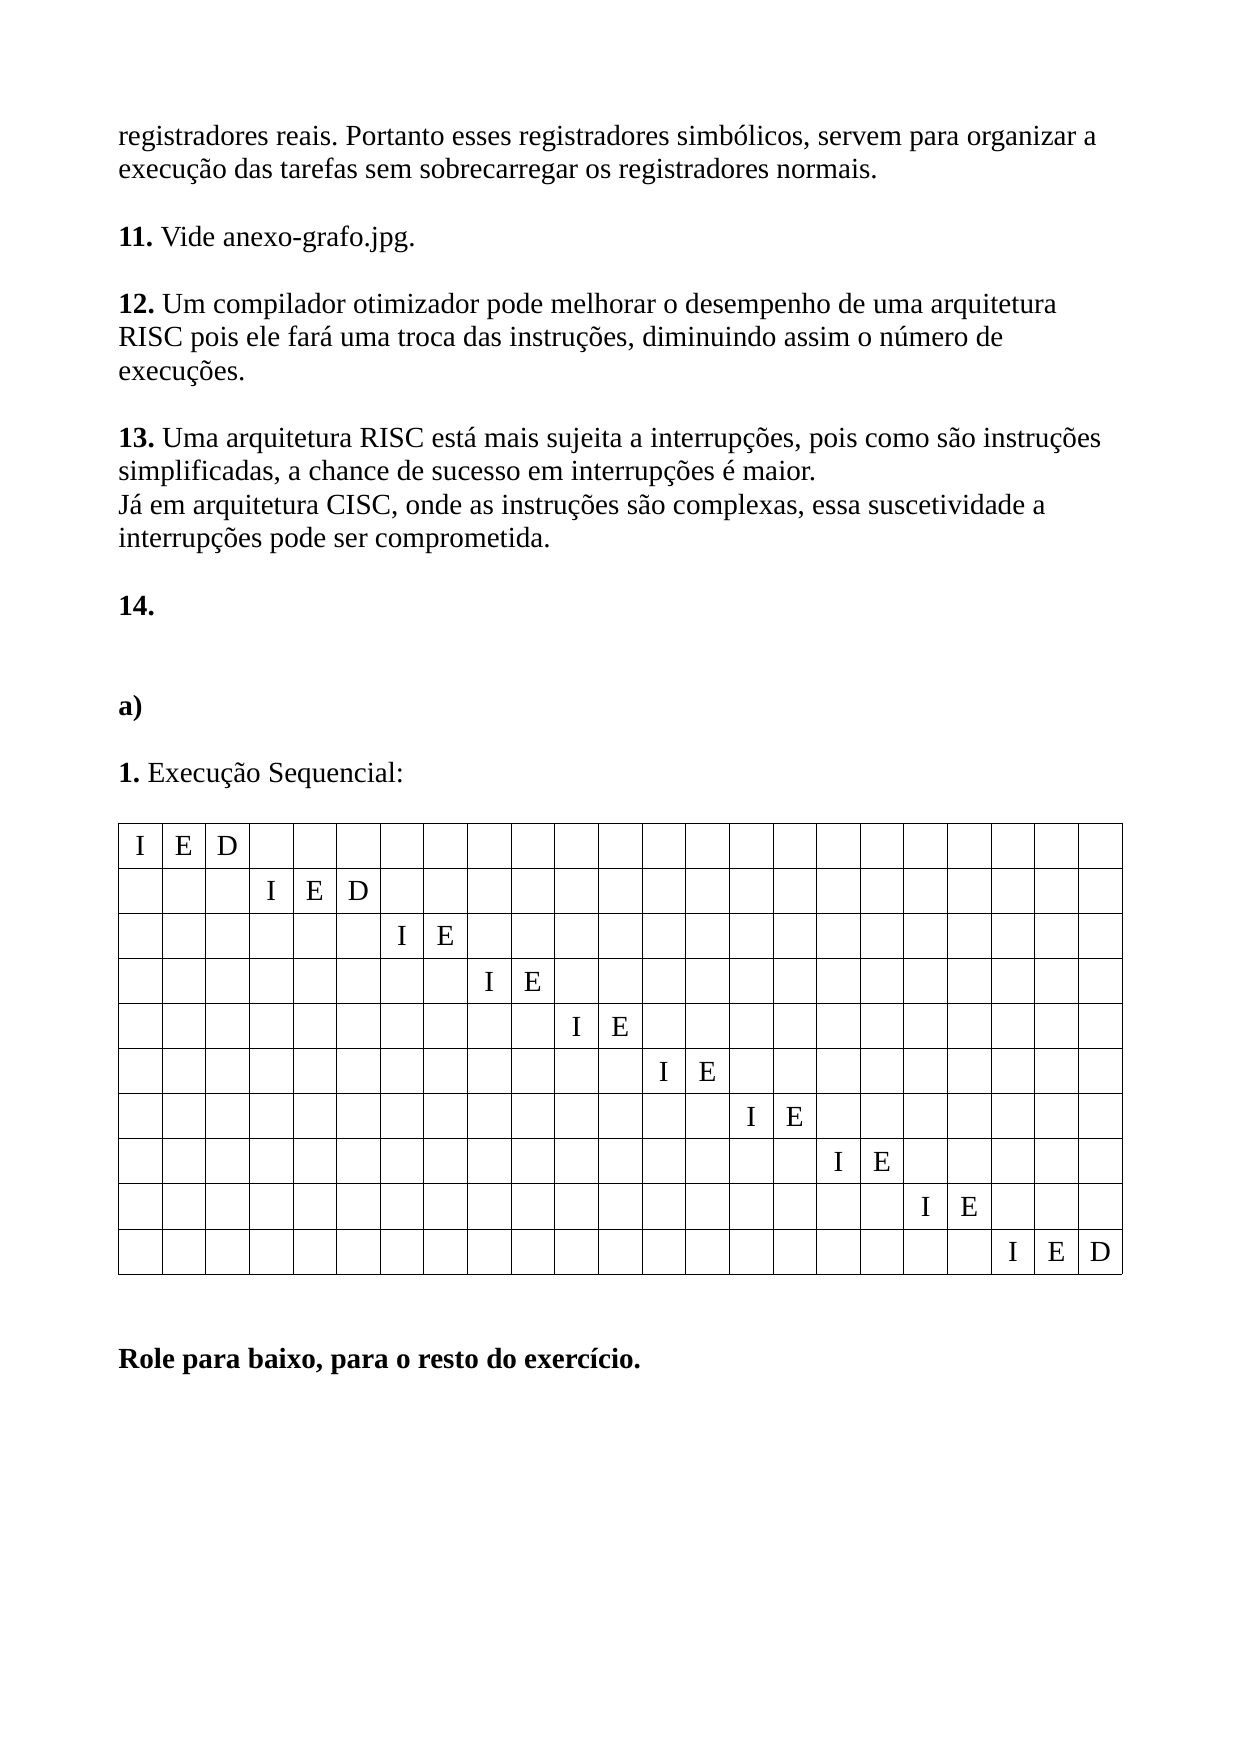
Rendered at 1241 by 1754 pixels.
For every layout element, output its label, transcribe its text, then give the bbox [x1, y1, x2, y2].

table_cell [599, 1049, 642, 1093]
table_cell [512, 1049, 554, 1093]
table_cell [817, 1049, 860, 1093]
table_header [250, 824, 293, 868]
table_cell [817, 1230, 860, 1273]
table_cell [381, 1184, 423, 1228]
table_cell [512, 914, 554, 958]
table_header [730, 824, 773, 868]
table_cell [468, 1184, 511, 1228]
table_cell E [294, 869, 336, 913]
table_cell [294, 1004, 336, 1048]
table_cell [512, 1139, 554, 1183]
table_header [381, 824, 423, 868]
table_header [512, 824, 554, 868]
table_cell [643, 959, 685, 1003]
table_cell [424, 959, 467, 1003]
text 1. Execução Sequencial: [118, 755, 1122, 789]
table_cell [555, 1184, 598, 1228]
table_cell [861, 1094, 903, 1138]
table_cell [904, 1004, 947, 1048]
table_cell [686, 959, 729, 1003]
table_cell I [250, 869, 293, 913]
table_cell [1079, 1184, 1122, 1228]
table_cell [337, 1230, 380, 1273]
table_cell [948, 1230, 991, 1273]
table_cell [992, 959, 1034, 1003]
table_cell [468, 914, 511, 958]
table_cell [1035, 1184, 1078, 1228]
table_cell [468, 1139, 511, 1183]
table_cell [817, 959, 860, 1003]
table_cell [643, 869, 685, 913]
table_cell [468, 1049, 511, 1093]
table_cell [774, 1184, 816, 1228]
table_cell [817, 914, 860, 958]
table_cell [643, 1094, 685, 1138]
table_cell [512, 1004, 554, 1048]
table_cell [119, 914, 162, 958]
table_cell [381, 1139, 423, 1183]
table_cell [730, 959, 773, 1003]
table_cell [904, 959, 947, 1003]
table_cell [424, 1184, 467, 1228]
table_cell E [424, 914, 467, 958]
table_cell [643, 1139, 685, 1183]
table_header E [163, 824, 205, 868]
table_header [904, 824, 947, 868]
table_cell [424, 1004, 467, 1048]
table_cell D [1079, 1230, 1122, 1273]
table_cell [163, 959, 205, 1003]
table_cell [817, 1184, 860, 1228]
table_cell [250, 914, 293, 958]
table_cell I [992, 1230, 1034, 1273]
table_header [774, 824, 816, 868]
table_cell [643, 1184, 685, 1228]
table_cell [1035, 1094, 1078, 1138]
table_header [817, 824, 860, 868]
table_cell [294, 1049, 336, 1093]
table_cell [1035, 914, 1078, 958]
table_cell [599, 1094, 642, 1138]
table_cell [555, 1230, 598, 1273]
table_cell [206, 1094, 249, 1138]
table_cell [599, 914, 642, 958]
table_cell [294, 914, 336, 958]
table_cell E [512, 959, 554, 1003]
table_cell [992, 869, 1034, 913]
table_cell [512, 869, 554, 913]
table_cell [599, 1230, 642, 1273]
table_cell [424, 1230, 467, 1273]
table_cell [163, 1094, 205, 1138]
table_cell [774, 1139, 816, 1183]
table_cell [119, 1230, 162, 1273]
table_cell E [1035, 1230, 1078, 1273]
table_cell [512, 1184, 554, 1228]
table_cell [250, 1184, 293, 1228]
table_cell [424, 1049, 467, 1093]
table_cell [730, 1049, 773, 1093]
table_cell [643, 914, 685, 958]
table_cell [904, 914, 947, 958]
table_cell E [599, 1004, 642, 1048]
table_header [337, 824, 380, 868]
table_cell I [468, 959, 511, 1003]
table_cell [992, 1094, 1034, 1138]
table_cell [686, 1094, 729, 1138]
table_cell [555, 1139, 598, 1183]
table_cell [1035, 1004, 1078, 1048]
table_cell [119, 869, 162, 913]
table_cell [206, 1184, 249, 1228]
table_cell [163, 1004, 205, 1048]
table_cell [163, 1230, 205, 1273]
table_cell [774, 869, 816, 913]
table_cell [992, 914, 1034, 958]
table_cell [294, 1139, 336, 1183]
table_cell [861, 959, 903, 1003]
table_cell [381, 959, 423, 1003]
table_cell [250, 1094, 293, 1138]
table_cell [861, 1004, 903, 1048]
table_cell [250, 1004, 293, 1048]
table_cell [163, 1184, 205, 1228]
text 11. Vide anexo-grafo.jpg. [118, 219, 1122, 252]
table_cell [643, 1230, 685, 1273]
table_cell [468, 1094, 511, 1138]
table_header [686, 824, 729, 868]
table_cell [904, 869, 947, 913]
table_cell [1035, 1139, 1078, 1183]
table_cell [599, 1184, 642, 1228]
table_cell [555, 1094, 598, 1138]
table_cell [337, 1139, 380, 1183]
table_cell [250, 1230, 293, 1273]
table_cell [381, 1094, 423, 1138]
table_cell [774, 1004, 816, 1048]
table_cell E [948, 1184, 991, 1228]
table_cell [337, 914, 380, 958]
table_cell [817, 869, 860, 913]
table_cell [643, 1004, 685, 1048]
table_cell I [381, 914, 423, 958]
table_cell [774, 959, 816, 1003]
table_cell [1079, 869, 1122, 913]
table_cell [119, 1094, 162, 1138]
table_cell [948, 914, 991, 958]
table_cell [468, 1004, 511, 1048]
table_cell [686, 1004, 729, 1048]
table_cell [948, 1094, 991, 1138]
table_cell I [817, 1139, 860, 1183]
text a) [118, 688, 1122, 722]
table_cell [555, 959, 598, 1003]
table_cell [468, 869, 511, 913]
table_cell [686, 869, 729, 913]
table_cell [1035, 869, 1078, 913]
table_header [1035, 824, 1078, 868]
table_cell [730, 1004, 773, 1048]
table_cell [163, 1049, 205, 1093]
table_cell [599, 869, 642, 913]
table_cell [686, 914, 729, 958]
table_header [424, 824, 467, 868]
table_cell D [337, 869, 380, 913]
table_cell [730, 1230, 773, 1273]
table_cell [206, 1230, 249, 1273]
table_cell [1079, 1094, 1122, 1138]
text registradores reais. Portanto esses registradores simbólicos, servem para organizar a execução das tarefas sem sobrecarregar os registradores normais. [118, 118, 1122, 185]
table_cell [512, 1094, 554, 1138]
table_cell [686, 1230, 729, 1273]
table_cell [861, 1230, 903, 1273]
table_header [861, 824, 903, 868]
table_cell [250, 959, 293, 1003]
table_cell [337, 1094, 380, 1138]
table_header [555, 824, 598, 868]
table_cell [948, 1049, 991, 1093]
text 13. Uma arquitetura RISC está mais sujeita a interrupções, pois como são instruções simplificadas, a chance de sucesso em interrupções é maior. [118, 420, 1122, 487]
table_header I [119, 824, 162, 868]
table_cell E [861, 1139, 903, 1183]
table_cell [992, 1139, 1034, 1183]
table_cell [904, 1049, 947, 1093]
table_header [992, 824, 1034, 868]
table_header [468, 824, 511, 868]
text 14. [118, 588, 1122, 621]
table_cell [861, 869, 903, 913]
table_cell [119, 1004, 162, 1048]
table_cell [948, 1139, 991, 1183]
table_cell [730, 914, 773, 958]
text Role para baixo, para o resto do exercício. [118, 1341, 1122, 1374]
table_cell [1035, 1049, 1078, 1093]
table_cell [992, 1049, 1034, 1093]
table_cell E [686, 1049, 729, 1093]
table_cell [555, 869, 598, 913]
table_cell [774, 1230, 816, 1273]
table_cell [686, 1139, 729, 1183]
table_header [1079, 824, 1122, 868]
table_cell [424, 869, 467, 913]
table_cell [119, 959, 162, 1003]
table_header [643, 824, 685, 868]
table_cell [206, 914, 249, 958]
table_cell [337, 1004, 380, 1048]
text Já em arquitetura CISC, onde as instruções são complexas, essa suscetividade a interrupções pode ser comprometida. [118, 487, 1122, 554]
table_cell [904, 1139, 947, 1183]
table_cell [686, 1184, 729, 1228]
table_cell [904, 1230, 947, 1273]
table_cell [992, 1004, 1034, 1048]
table_cell [381, 1230, 423, 1273]
table_cell [381, 869, 423, 913]
table_cell I [904, 1184, 947, 1228]
table_cell [250, 1139, 293, 1183]
table_cell [119, 1184, 162, 1228]
table_cell [294, 959, 336, 1003]
table_cell [599, 959, 642, 1003]
table_cell [730, 1139, 773, 1183]
table_cell [206, 1139, 249, 1183]
table_cell [1079, 1004, 1122, 1048]
table_cell [599, 1139, 642, 1183]
table_cell [555, 1049, 598, 1093]
table_cell [948, 959, 991, 1003]
table_cell E [774, 1094, 816, 1138]
table_header [948, 824, 991, 868]
table_header [294, 824, 336, 868]
table_cell [337, 1049, 380, 1093]
table_cell [337, 959, 380, 1003]
table_cell [250, 1049, 293, 1093]
table_header D [206, 824, 249, 868]
table_cell [774, 1049, 816, 1093]
table_cell I [643, 1049, 685, 1093]
table_cell [1079, 914, 1122, 958]
table_cell [948, 869, 991, 913]
table_cell [294, 1094, 336, 1138]
table_cell [1079, 1049, 1122, 1093]
table_cell [424, 1139, 467, 1183]
table_cell [861, 1049, 903, 1093]
table_cell [163, 869, 205, 913]
table_cell [163, 1139, 205, 1183]
table_cell I [730, 1094, 773, 1138]
table_cell [817, 1094, 860, 1138]
table_cell [206, 869, 249, 913]
table_cell [424, 1094, 467, 1138]
table_cell [1079, 959, 1122, 1003]
table_cell [904, 1094, 947, 1138]
table_cell [206, 1049, 249, 1093]
table_cell [730, 869, 773, 913]
table_cell [294, 1230, 336, 1273]
table_cell [337, 1184, 380, 1228]
table_cell I [555, 1004, 598, 1048]
table_cell [206, 1004, 249, 1048]
table_cell [119, 1139, 162, 1183]
table_cell [206, 959, 249, 1003]
table_cell [1079, 1139, 1122, 1183]
table_header [599, 824, 642, 868]
table_cell [774, 914, 816, 958]
text 12. Um compilador otimizador pode melhorar o desempenho de uma arquitetura RISC pois ele fará uma troca das instruções, diminuindo assim o número de execuções. [118, 286, 1122, 386]
table_cell [555, 914, 598, 958]
table_cell [381, 1004, 423, 1048]
table_cell [1035, 959, 1078, 1003]
table_cell [163, 914, 205, 958]
table_cell [992, 1184, 1034, 1228]
table_cell [861, 1184, 903, 1228]
table_cell [294, 1184, 336, 1228]
table_cell [512, 1230, 554, 1273]
table_cell [381, 1049, 423, 1093]
table_cell [861, 914, 903, 958]
table_cell [468, 1230, 511, 1273]
table_cell [817, 1004, 860, 1048]
table_cell [730, 1184, 773, 1228]
table_cell [948, 1004, 991, 1048]
table_cell [119, 1049, 162, 1093]
